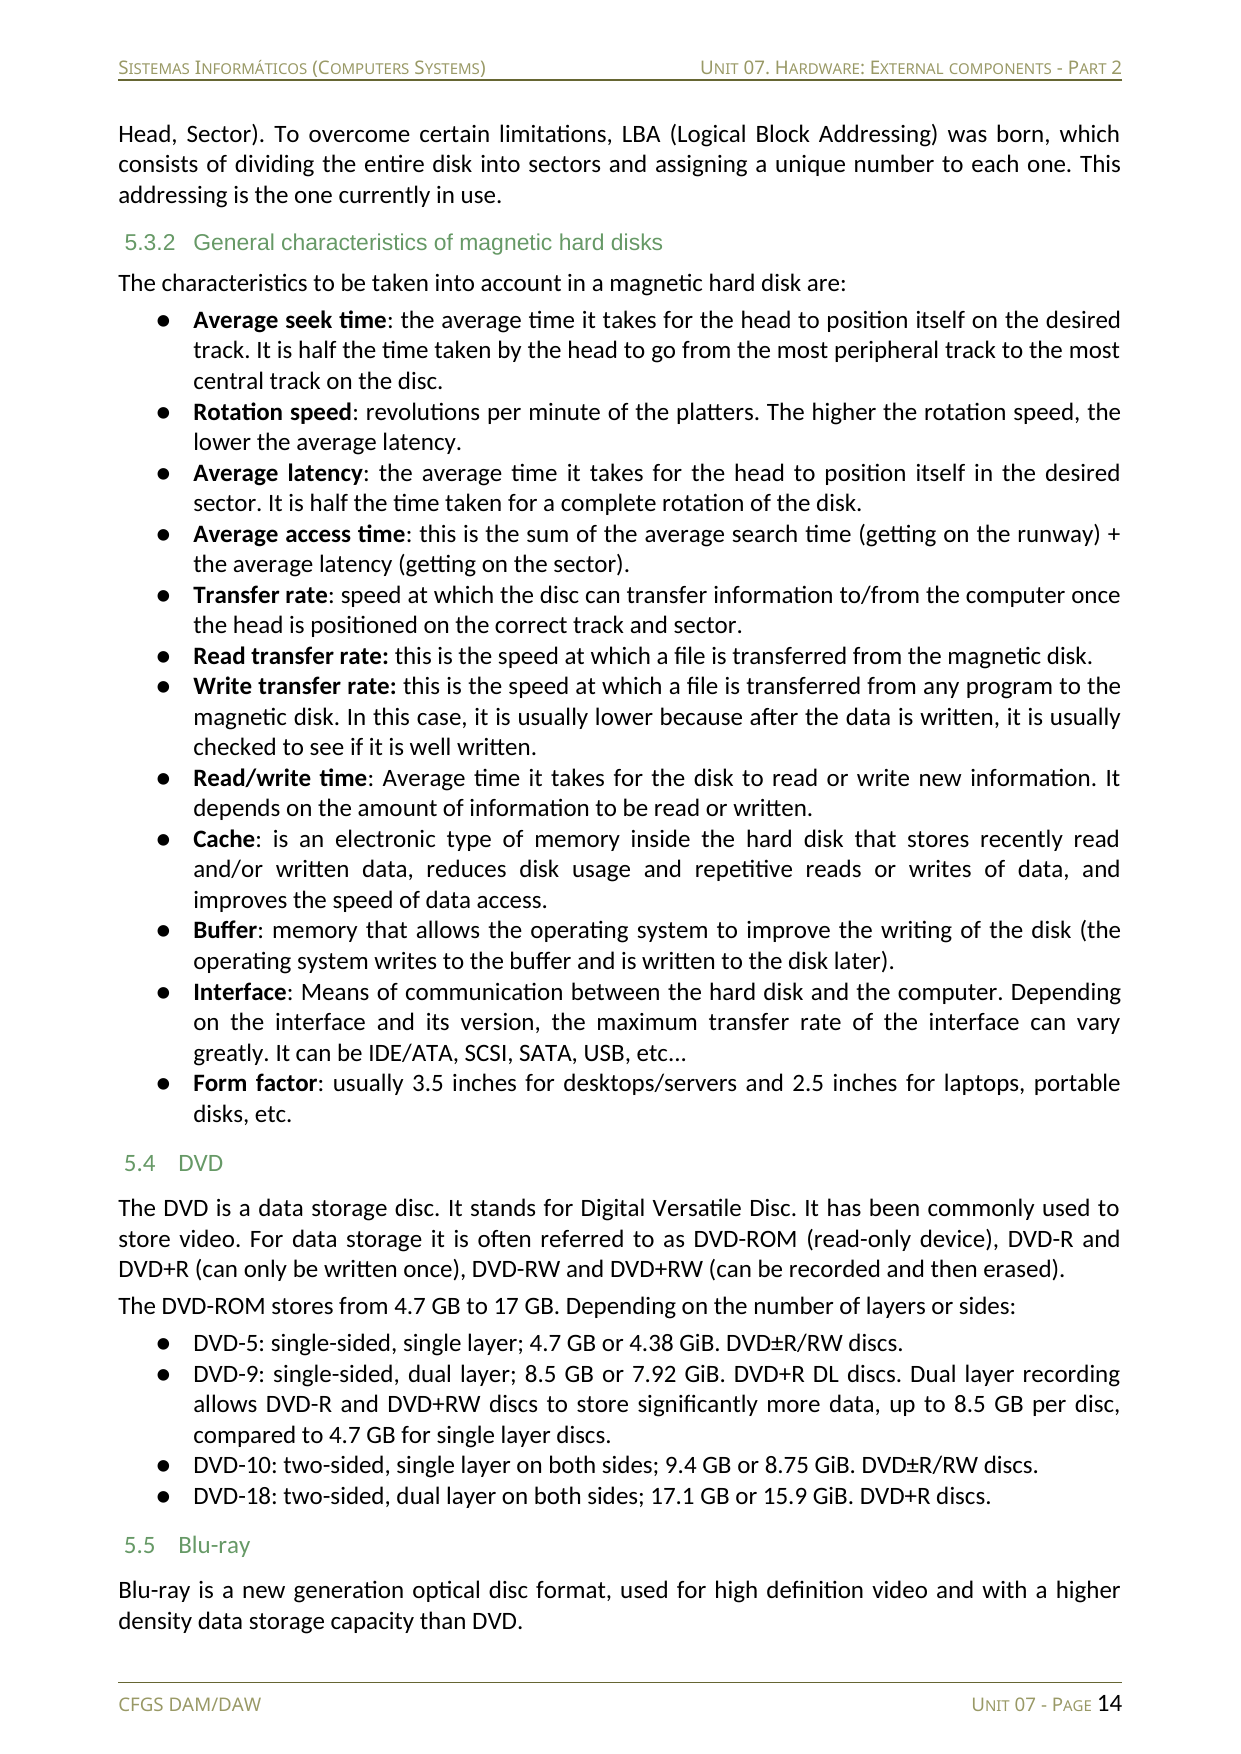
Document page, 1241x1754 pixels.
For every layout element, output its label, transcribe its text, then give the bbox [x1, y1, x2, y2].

list Write transfer rate: this is the speed at which a file is transferred from any program to the magnetic disk. In this case, it is usually lower because after the data is written, it is usually checked to see if it is well written. [156, 670, 1122, 762]
list Average seek time: the average time it takes for the head to position itself on the desired track. It is half the time taken by the head to go from the most peripheral track to the most central track on the disc. [156, 304, 1122, 396]
list DVD-18: two-sided, dual layer on both sides; 17.1 GB or 15.9 GiB. DVD+R discs. [156, 1480, 1122, 1511]
text The DVD is a data storage disc. It stands for Digital Versatile Disc. It has been commonly used to store video. For data storage it is often referred to as DVD-ROM (read-only device), DVD-R and DVD+R (can only be written once), DVD-RW and DVD+RW (can be recorded and then erased). [118, 1192, 1122, 1284]
list Form factor: usually 3.5 inches for desktops/servers and 2.5 inches for laptops, portable disks, etc. [156, 1067, 1122, 1128]
text Head, Sector). To overcome certain limitations, LBA (Logical Block Addressing) was born, which consists of dividing the entire disk into sectors and assigning a unique number to each one. This addressing is the one currently in use. [118, 118, 1122, 209]
text The characteristics to be taken into account in a magnetic hard disk are: [118, 267, 1122, 298]
subtitle DVD [118, 1147, 1122, 1178]
list Average access time: this is the sum of the average search time (getting on the runway) + the average latency (getting on the sector). [156, 518, 1122, 579]
list Average latency: the average time it takes for the head to position itself in the desired sector. It is half the time taken for a complete rotation of the disk. [156, 457, 1122, 518]
list Rotation speed: revolutions per minute of the platters. The higher the rotation speed, the lower the average latency. [156, 396, 1122, 457]
list Read transfer rate: this is the speed at which a file is transferred from the magnetic disk. [156, 640, 1122, 670]
list DVD-10: two-sided, single layer on both sides; 9.4 GB or 8.75 GiB. DVD±R/RW discs. [156, 1449, 1122, 1480]
subtitle General characteristics of magnetic hard disks [118, 228, 1122, 255]
list DVD-9: single-sided, dual layer; 8.5 GB or 7.92 GiB. DVD+R DL discs. Dual layer recording allows DVD-R and DVD+RW discs to store significantly more data, up to 8.5 GB per disc, compared to 4.7 GB for single layer discs. [156, 1358, 1122, 1449]
text The DVD-ROM stores from 4.7 GB to 17 GB. Depending on the number of layers or sides: [118, 1290, 1122, 1321]
list Cache: is an electronic type of memory inside the hard disk that stores recently read and/or written data, reduces disk usage and repetitive reads or writes of data, and improves the speed of data access. [156, 823, 1122, 914]
subtitle Blu-ray [118, 1529, 1122, 1560]
list Interface: Means of communication between the hard disk and the computer. Depending on the interface and its version, the maximum transfer rate of the interface can vary greatly. It can be IDE/ATA, SCSI, SATA, USB, etc... [156, 976, 1122, 1067]
list Transfer rate: speed at which the disc can transfer information to/from the computer once the head is positioned on the correct track and sector. [156, 579, 1122, 640]
text Blu-ray is a new generation optical disc format, used for high definition video and with a higher density data storage capacity than DVD. [118, 1575, 1122, 1636]
list Read/write time: Average time it takes for the disk to read or write new information. It depends on the amount of information to be read or written. [156, 762, 1122, 823]
list DVD-5: single-sided, single layer; 4.7 GB or 4.38 GiB. DVD±R/RW discs. [156, 1327, 1122, 1358]
list Buffer: memory that allows the operating system to improve the writing of the disk (the operating system writes to the buffer and is written to the disk later). [156, 914, 1122, 976]
